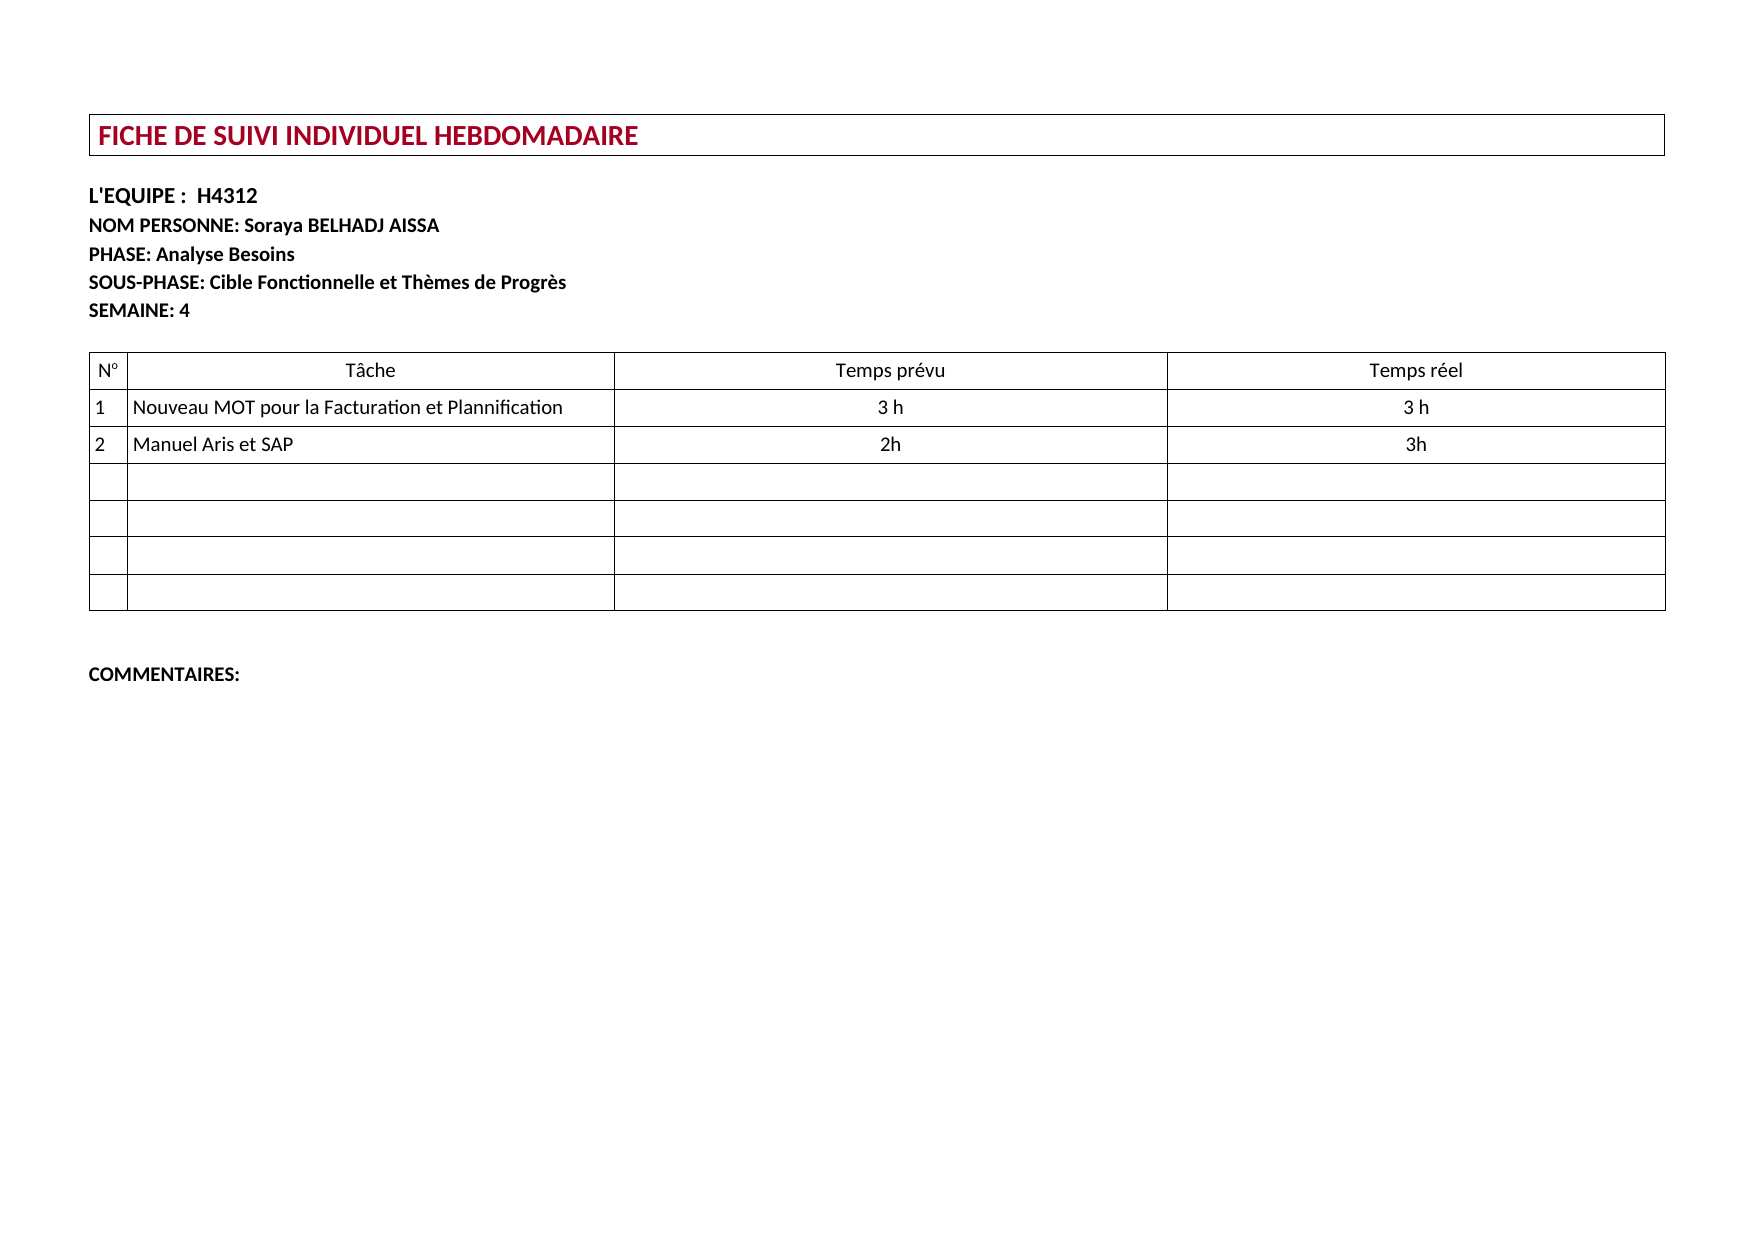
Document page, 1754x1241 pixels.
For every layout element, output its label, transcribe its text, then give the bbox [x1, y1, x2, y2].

table_cell [128, 575, 614, 610]
table_header Tâche [128, 353, 614, 388]
table_header No [90, 353, 127, 388]
text PHASE: Analyse Besoins [89, 241, 1665, 266]
text SEMAINE: 4 [89, 298, 1665, 323]
table_cell [1168, 464, 1665, 499]
table_cell Manuel Aris et SAP [128, 427, 614, 462]
table_cell [615, 537, 1167, 573]
table_cell 3h [1168, 427, 1665, 462]
table_cell [128, 501, 614, 536]
table_cell Nouveau MOT pour la Facturation et Plannification [128, 390, 614, 426]
table_cell 2 [90, 427, 127, 462]
table_cell [90, 501, 127, 536]
table_header Temps prévu [615, 353, 1167, 388]
table_cell [128, 537, 614, 573]
table_cell [615, 464, 1167, 499]
table_cell [90, 537, 127, 573]
table_header Temps réel [1168, 353, 1665, 388]
table_cell [90, 464, 127, 499]
table_cell 2h [615, 427, 1167, 462]
table_cell [615, 575, 1167, 610]
table_cell [1168, 537, 1665, 573]
text SOUS-PHASE: Cible Fonctionnelle et Thèmes de Progrès [89, 269, 1665, 295]
table_cell 3 h [615, 390, 1167, 426]
table_cell 3 h [1168, 390, 1665, 426]
text L'EQUIPE : H4312 [89, 181, 1665, 209]
table_cell [615, 501, 1167, 536]
text NOM PERSONNE: Soraya BELHADJ AISSA [89, 212, 1665, 238]
table_cell [1168, 575, 1665, 610]
text COMMENTAIRES: [89, 661, 1665, 687]
text FICHE DE SUIVI INDIVIDUEL HEBDOMADAIRE [90, 115, 1664, 155]
table_cell [128, 464, 614, 499]
table_cell [90, 575, 127, 610]
table_cell [1168, 501, 1665, 536]
table_cell 1 [90, 390, 127, 426]
